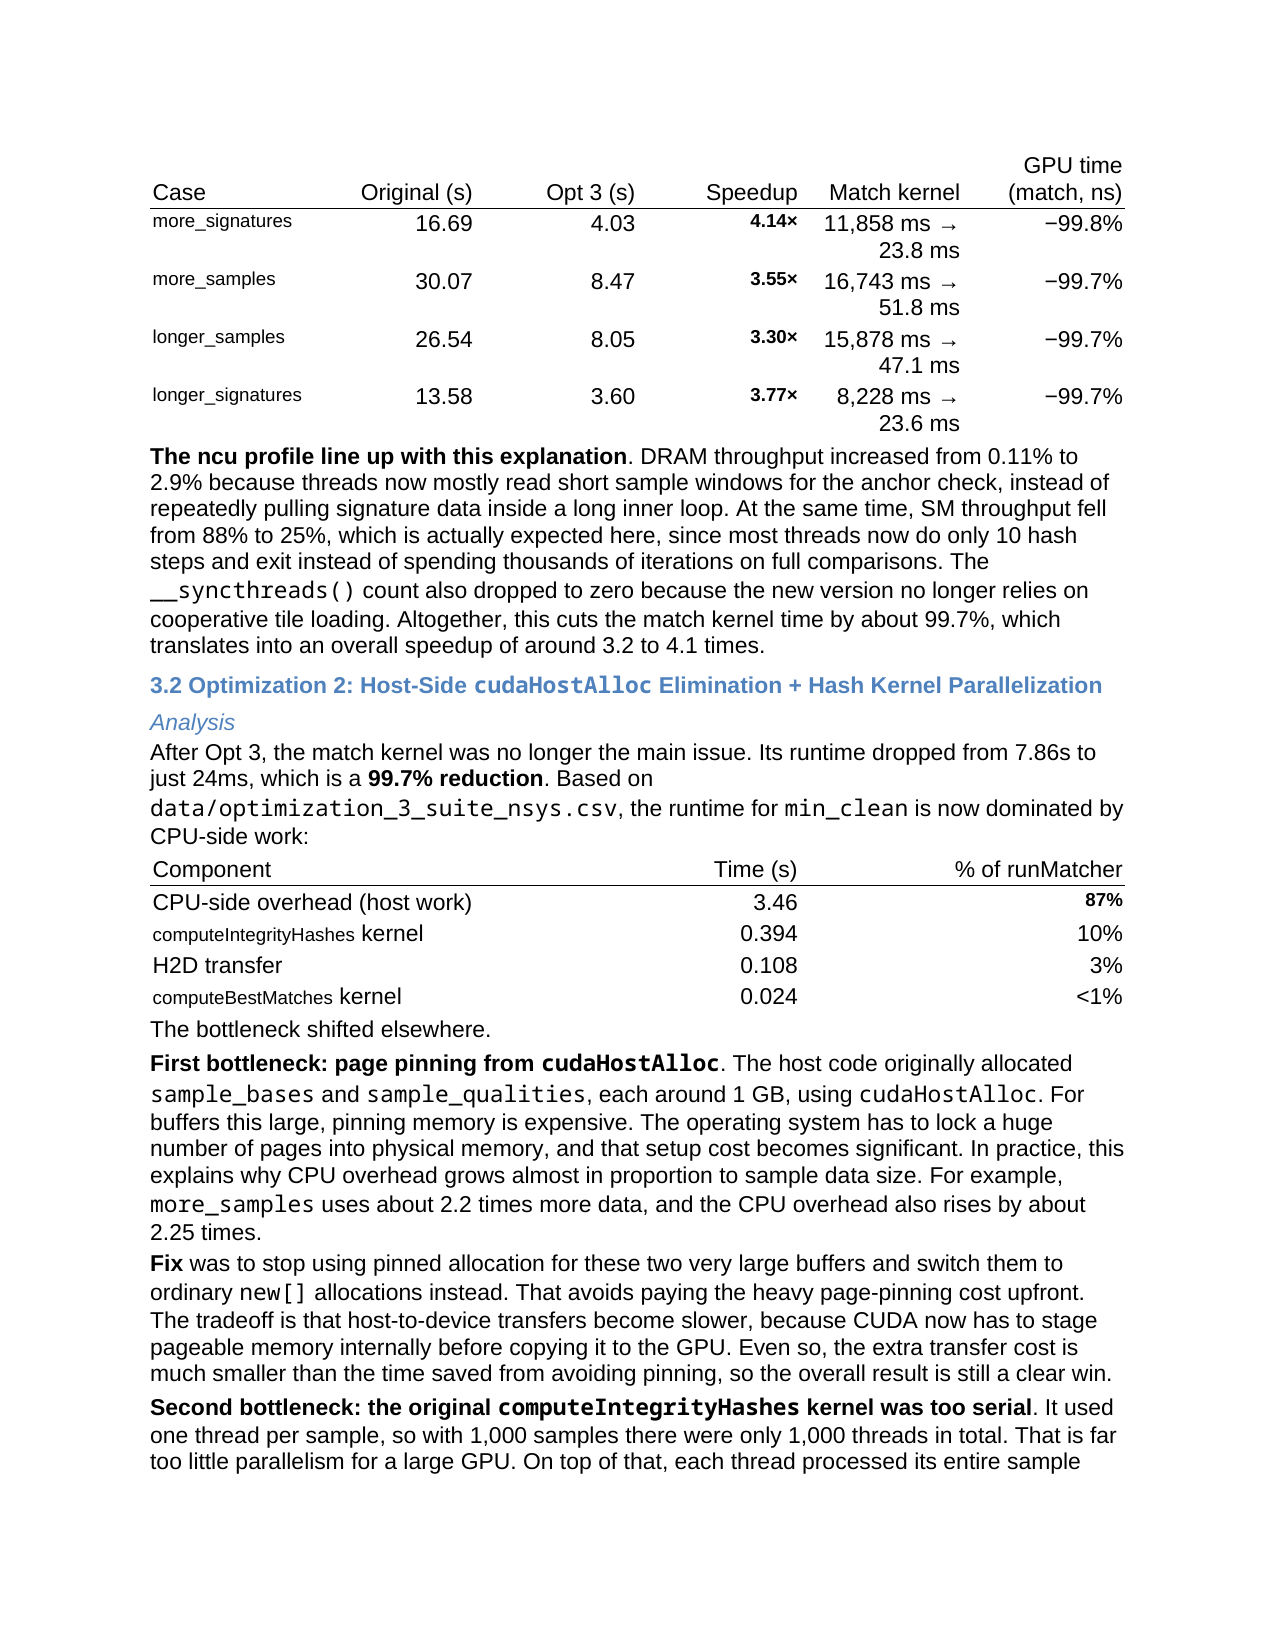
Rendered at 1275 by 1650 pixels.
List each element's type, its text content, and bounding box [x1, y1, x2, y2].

table_cell 11,858 ms → 23.8 ms [800, 209, 962, 265]
table_cell more_samples [150, 265, 312, 323]
table_header Time (s) [475, 854, 800, 885]
table_cell 13.58 [313, 381, 475, 438]
table_cell 30.07 [313, 265, 475, 323]
text After Opt 3, the match kernel was no longer the main issue. Its runtime dropped from 7.86s to just 24ms, which is a 99.7% reduction. Based on data/optimization_3_suite_nsys.csv, the runtime for min_clean is now dominated by CPU-side work: [150, 739, 1125, 849]
table_cell 16.69 [313, 209, 475, 265]
table_cell 0.394 [475, 918, 800, 949]
table_header GPU time (match, ns) [963, 150, 1125, 208]
table_cell computeBestMatches kernel [150, 980, 475, 1012]
table_cell CPU-side overhead (host work) [150, 886, 475, 918]
table_cell −99.7% [963, 381, 1125, 438]
table_cell 3.55× [638, 265, 800, 323]
table_header Case [150, 150, 312, 208]
table_cell longer_samples [150, 323, 312, 381]
table_cell 0.108 [475, 949, 800, 980]
table_cell computeIntegrityHashes kernel [150, 918, 475, 949]
table_cell −99.7% [963, 323, 1125, 381]
table_cell 16,743 ms → 51.8 ms [800, 265, 962, 323]
table_header % of runMatcher [800, 854, 1125, 885]
table_cell 0.024 [475, 980, 800, 1012]
table_cell 4.14× [638, 209, 800, 265]
table_header Component [150, 854, 475, 885]
text First bottleneck: page pinning from cudaHostAlloc. The host code originally allocated sample_bases and sample_qualities, each around 1 GB, using cudaHostAlloc. For buffers this large, pinning memory is expensive. The operating system has to lock a huge number of pages into physical memory, and that setup cost becomes significant. In practice, this explains why CPU overhead grows almost in proportion to sample data size. For example, more_samples uses about 2.2 times more data, and the CPU overhead also rises by about 2.25 times. [150, 1046, 1125, 1246]
subtitle 3.2 Optimization 2: Host-Side cudaHostAlloc Elimination + Hash Kernel Parallelization [150, 669, 1125, 700]
table_cell 3.46 [475, 886, 800, 918]
table_cell 8.05 [475, 323, 637, 381]
table_cell H2D transfer [150, 949, 475, 980]
subtitle Analysis [150, 708, 1125, 735]
table_cell 8,228 ms → 23.6 ms [800, 381, 962, 438]
table_cell <1% [800, 980, 1125, 1012]
table_cell more_signatures [150, 209, 312, 265]
table_cell 26.54 [313, 323, 475, 381]
table_cell −99.8% [963, 209, 1125, 265]
table_header Match kernel [800, 150, 962, 208]
table_cell 10% [800, 918, 1125, 949]
table_cell 3.60 [475, 381, 637, 438]
text The bottleneck shifted elsewhere. [150, 1016, 1125, 1042]
table_cell −99.7% [963, 265, 1125, 323]
table_header Speedup [638, 150, 800, 208]
table_cell 3% [800, 949, 1125, 980]
table_cell 15,878 ms → 47.1 ms [800, 323, 962, 381]
table_cell 8.47 [475, 265, 637, 323]
table_cell 4.03 [475, 209, 637, 265]
table_cell longer_signatures [150, 381, 312, 438]
table_cell 3.77× [638, 381, 800, 438]
table_header Original (s) [313, 150, 475, 208]
text Second bottleneck: the original computeIntegrityHashes kernel was too serial. It used one thread per sample, so with 1,000 samples there were only 1,000 threads in total. That is far too little parallelism for a large GPU. On top of that, each thread processed its entire sample [150, 1391, 1125, 1474]
table_header Opt 3 (s) [475, 150, 637, 208]
text The ncu profile line up with this explanation. DRAM throughput increased from 0.11% to 2.9% because threads now mostly read short sample windows for the anchor check, instead of repeatedly pulling signature data inside a long inner loop. At the same time, SM throughput fell from 88% to 25%, which is actually expected here, since most threads now do only 10 hash steps and exit instead of spending thousands of iterations on full comparisons. The __syncthreads() count also dropped to zero because the new version no longer relies on cooperative tile loading. Altogether, this cuts the match kernel time by about 99.7%, which translates into an overall speedup of around 3.2 to 4.1 times. [150, 443, 1125, 658]
text Fix was to stop using pinned allocation for these two very large buffers and switch them to ordinary new[] allocations instead. That avoids paying the heavy page-pinning cost upfront. The tradeoff is that host-to-device transfers become slower, because CUDA now has to stage pageable memory internally before copying it to the GPU. Even so, the extra transfer cost is much smaller than the time saved from avoiding pinning, so the overall result is still a clear win. [150, 1250, 1125, 1386]
table_cell 3.30× [638, 323, 800, 381]
table_cell 87% [800, 886, 1125, 918]
